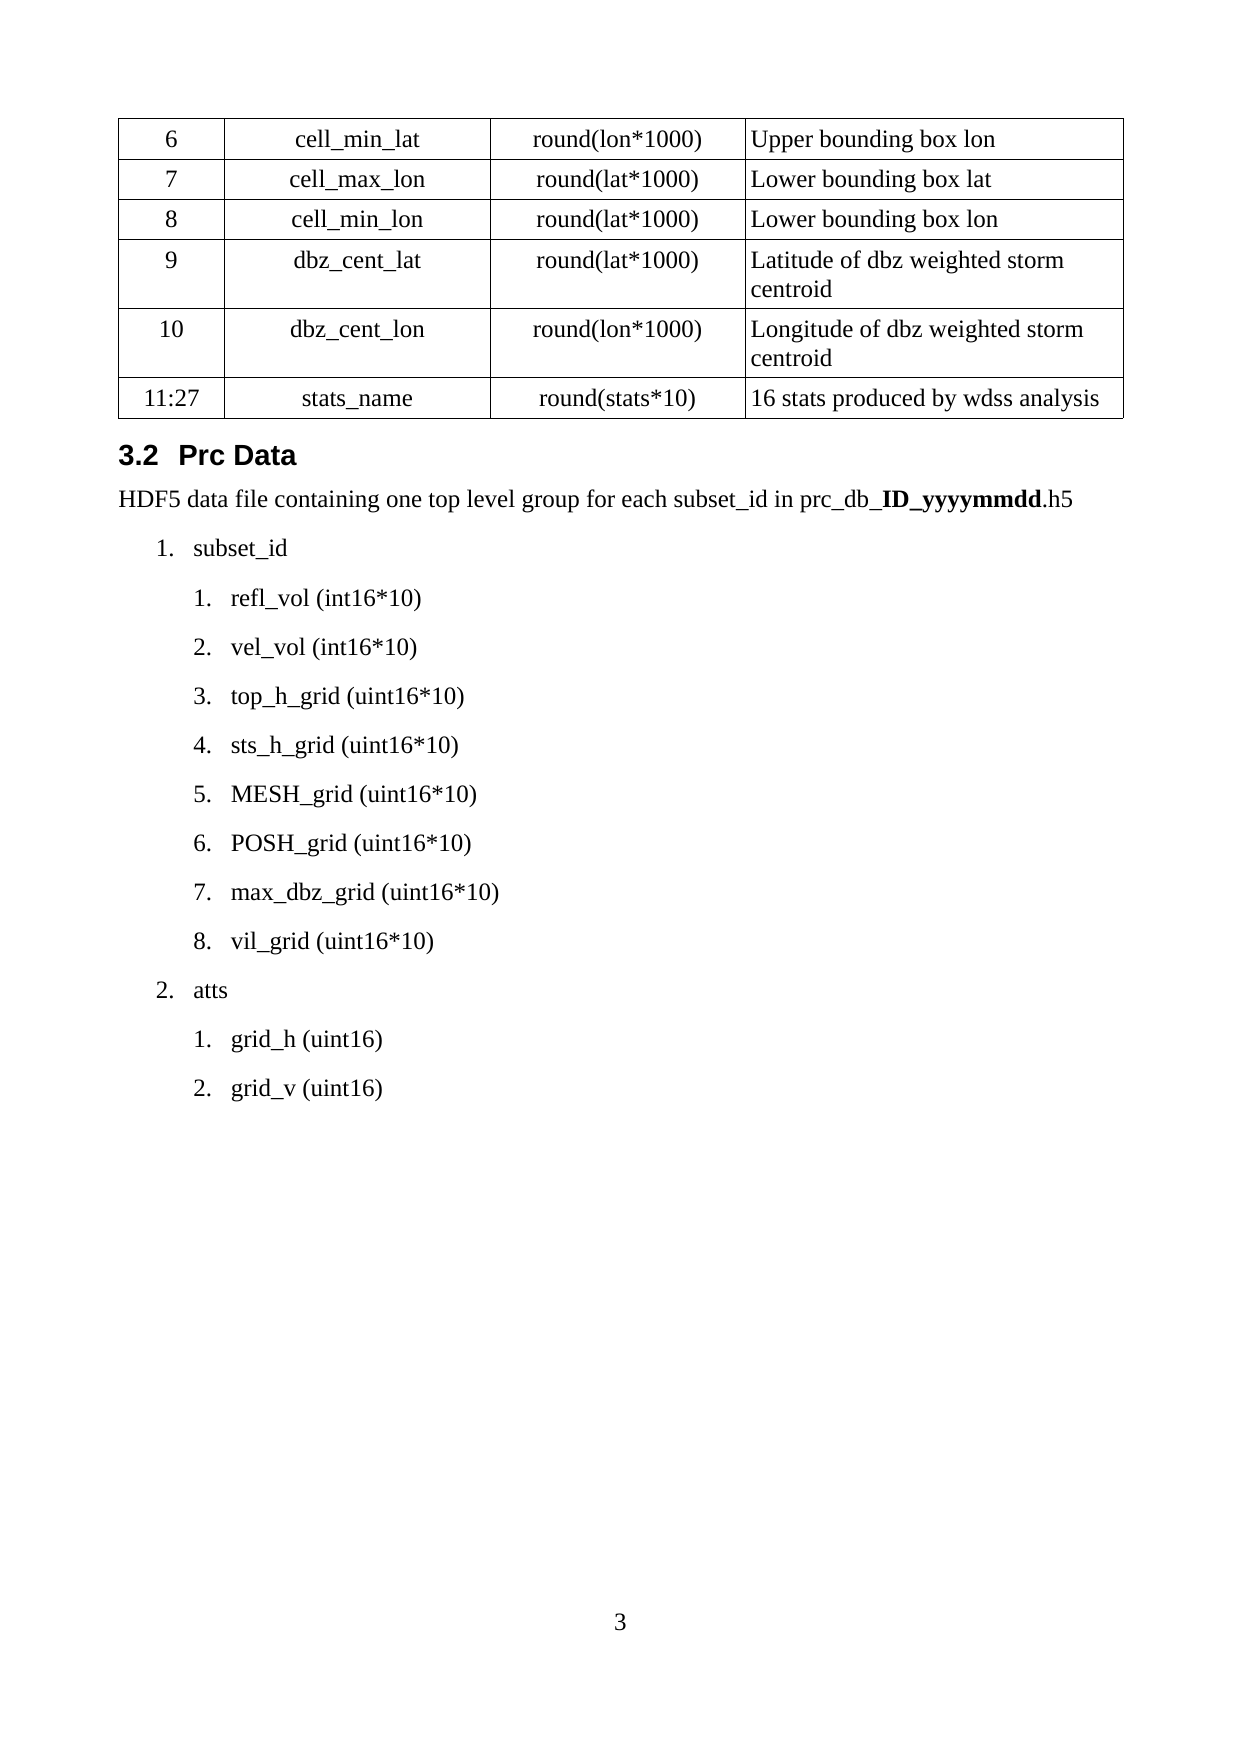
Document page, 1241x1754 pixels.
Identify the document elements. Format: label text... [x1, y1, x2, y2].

table_cell cell_max_lon [225, 160, 490, 199]
table_cell dbz_cent_lon [225, 309, 490, 377]
table_cell cell_min_lat [225, 119, 490, 158]
table_cell round(stats*10) [491, 378, 745, 417]
list MESH_grid (uint16*10) [193, 779, 1122, 808]
table_cell Latitude of dbz weighted storm centroid [746, 240, 1123, 308]
table_cell Upper bounding box lon [746, 119, 1123, 158]
list atts [156, 975, 1122, 1004]
table_cell 9 [119, 240, 224, 308]
table_cell 7 [119, 160, 224, 199]
table_cell stats_name [225, 378, 490, 417]
subtitle Prc Data [118, 438, 1122, 472]
table_cell Longitude of dbz weighted storm centroid [746, 309, 1123, 377]
list top_h_grid (uint16*10) [193, 681, 1122, 709]
list grid_v (uint16) [193, 1073, 1122, 1102]
table_cell round(lat*1000) [491, 160, 745, 199]
table_cell 16 stats produced by wdss analysis [746, 378, 1123, 417]
table_cell round(lon*1000) [491, 119, 745, 158]
list refl_vol (int16*10) [193, 583, 1122, 611]
list max_dbz_grid (uint16*10) [193, 877, 1122, 906]
list POSH_grid (uint16*10) [193, 828, 1122, 857]
list sts_h_grid (uint16*10) [193, 730, 1122, 758]
table_cell 10 [119, 309, 224, 377]
table_cell round(lon*1000) [491, 309, 745, 377]
table_cell round(lat*1000) [491, 200, 745, 239]
table_cell Lower bounding box lat [746, 160, 1123, 199]
table_cell cell_min_lon [225, 200, 490, 239]
table_cell 6 [119, 119, 224, 158]
table_cell Lower bounding box lon [746, 200, 1123, 239]
table_cell dbz_cent_lat [225, 240, 490, 308]
table_cell round(lat*1000) [491, 240, 745, 308]
text HDF5 data file containing one top level group for each subset_id in prc_db_ID_yyyymmdd.h5 [118, 484, 1122, 513]
list vil_grid (uint16*10) [193, 926, 1122, 955]
table_cell 8 [119, 200, 224, 239]
list vel_vol (int16*10) [193, 632, 1122, 660]
list grid_h (uint16) [193, 1024, 1122, 1053]
list subset_id [156, 533, 1122, 562]
table_cell 11:27 [119, 378, 224, 417]
